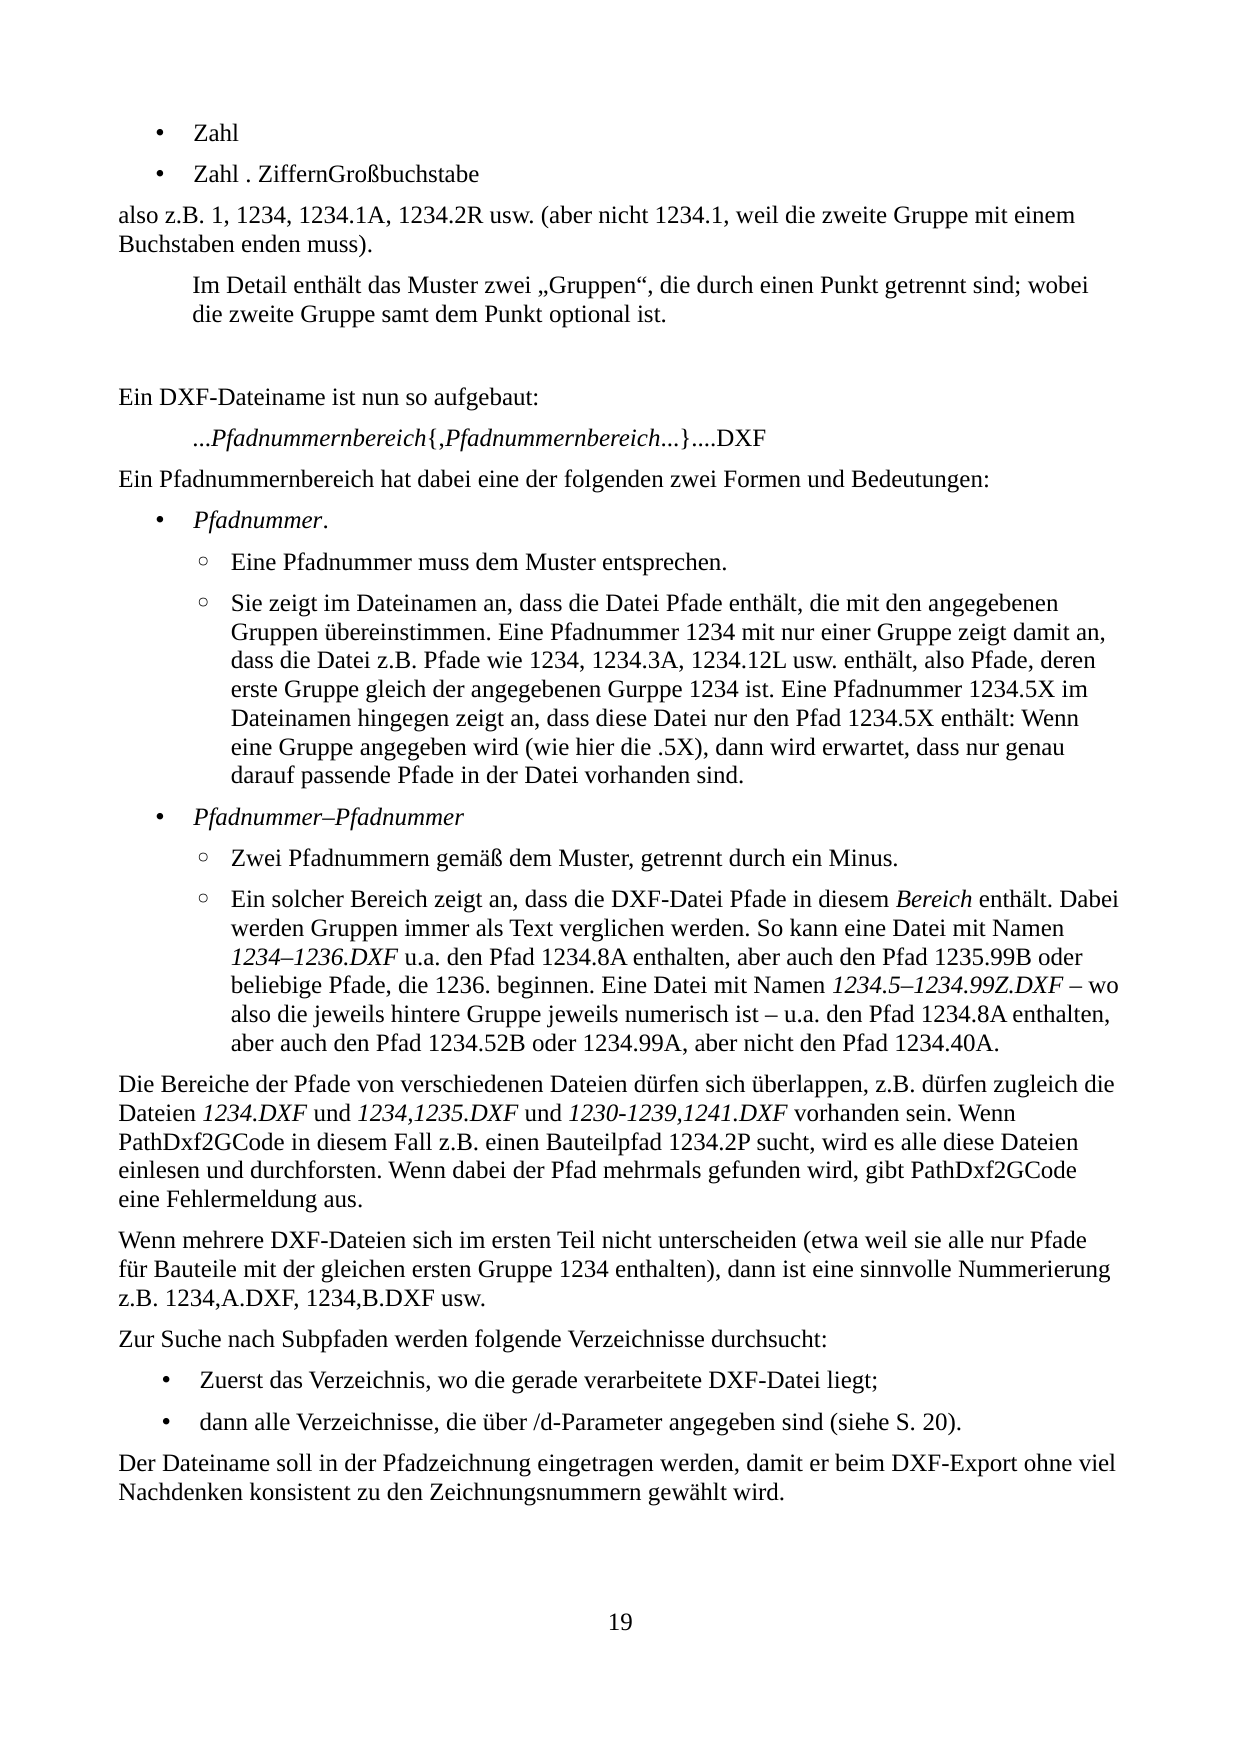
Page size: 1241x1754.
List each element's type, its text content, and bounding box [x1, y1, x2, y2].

list Ein solcher Bereich zeigt an, dass die DXF-Datei Pfade in diesem Bereich enthält. Dabei werden Gruppen immer als Text verglichen werden. So kann eine Datei mit Namen 1234–1236.DXF u.a. den Pfad 1234.8A enthalten, aber auch den Pfad 1235.99B oder beliebige Pfade, die 1236. beginnen. Eine Datei mit Namen 1234.5–1234.99Z.DXF – wo also die jeweils hintere Gruppe jeweils numerisch ist – u.a. den Pfad 1234.8A enthalten, aber auch den Pfad 1234.52B oder 1234.99A, aber nicht den Pfad 1234.40A. [193, 884, 1122, 1057]
list Sie zeigt im Dateinamen an, dass die Datei Pfade enthält, die mit den angegebenen Gruppen übereinstimmen. Eine Pfadnummer 1234 mit nur einer Gruppe zeigt damit an, dass die Datei z.B. Pfade wie 1234, 1234.3A, 1234.12L usw. enthält, also Pfade, deren erste Gruppe gleich der angegebenen Gurppe 1234 ist. Eine Pfadnummer 1234.5X im Dateinamen hingegen zeigt an, dass diese Datei nur den Pfad 1234.5X enthält: Wenn eine Gruppe angegeben wird (wie hier die .5X), dann wird erwartet, dass nur genau darauf passende Pfade in der Datei vorhanden sind. [193, 588, 1122, 789]
list Zahl . ZiffernGroßbuchstabe [156, 159, 1122, 188]
list Zuerst das Verzeichnis, wo die gerade verarbeitete DXF-Datei liegt; [162, 1366, 1122, 1394]
text also z.B. 1, 1234, 1234.1A, 1234.2R usw. (aber nicht 1234.1, weil die zweite Gruppe mit einem Buchstaben enden muss). [118, 201, 1122, 258]
text Der Dateiname soll in der Pfadzeichnung eingetragen werden, damit er beim DXF-Export ohne viel Nachdenken konsistent zu den Zeichnungsnummern gewählt wird. [118, 1448, 1122, 1506]
text Ein DXF-Dateiname ist nun so aufgebaut: [118, 382, 1122, 411]
text Die Bereiche der Pfade von verschiedenen Dateien dürfen sich überlappen, z.B. dürfen zugleich die Dateien 1234.DXF und 1234,1235.DXF und 1230-1239,1241.DXF vorhanden sein. Wenn PathDxf2GCode in diesem Fall z.B. einen Bauteilpfad 1234.2P sucht, wird es alle diese Dateien einlesen und durchforsten. Wenn dabei der Pfad mehrmals gefunden wird, gibt PathDxf2GCode eine Fehlermeldung aus. [118, 1069, 1122, 1213]
text Im Detail enthält das Muster zwei „Gruppen“, die durch einen Punkt getrennt sind; wobei die zweite Gruppe samt dem Punkt optional ist. [192, 271, 1122, 328]
text ...Pfadnummernbereich{,Pfadnummernbereich...}....DXF [118, 423, 1122, 452]
list Zahl [156, 118, 1122, 147]
list Pfadnummer. [156, 506, 1122, 534]
text Zur Suche nach Subpfaden werden folgende Verzeichnisse durchsucht: [118, 1324, 1122, 1353]
text Wenn mehrere DXF-Dateien sich im ersten Teil nicht unterscheiden (etwa weil sie alle nur Pfade für Bauteile mit der gleichen ersten Gruppe 1234 enthalten), dann ist eine sinnvolle Nummerierung z.B. 1234,A.DXF, 1234,B.DXF usw. [118, 1226, 1122, 1312]
list dann alle Verzeichnisse, die über /d-Parameter angegeben sind (siehe S. 19). [162, 1407, 1122, 1436]
text Ein Pfadnummernbereich hat dabei eine der folgenden zwei Formen und Bedeutungen: [118, 464, 1122, 493]
list Eine Pfadnummer muss dem Muster entsprechen. [193, 547, 1122, 576]
list Pfadnummer–Pfadnummer [156, 802, 1122, 831]
list Zwei Pfadnummern gemäß dem Muster, getrennt durch ein Minus. [193, 843, 1122, 872]
